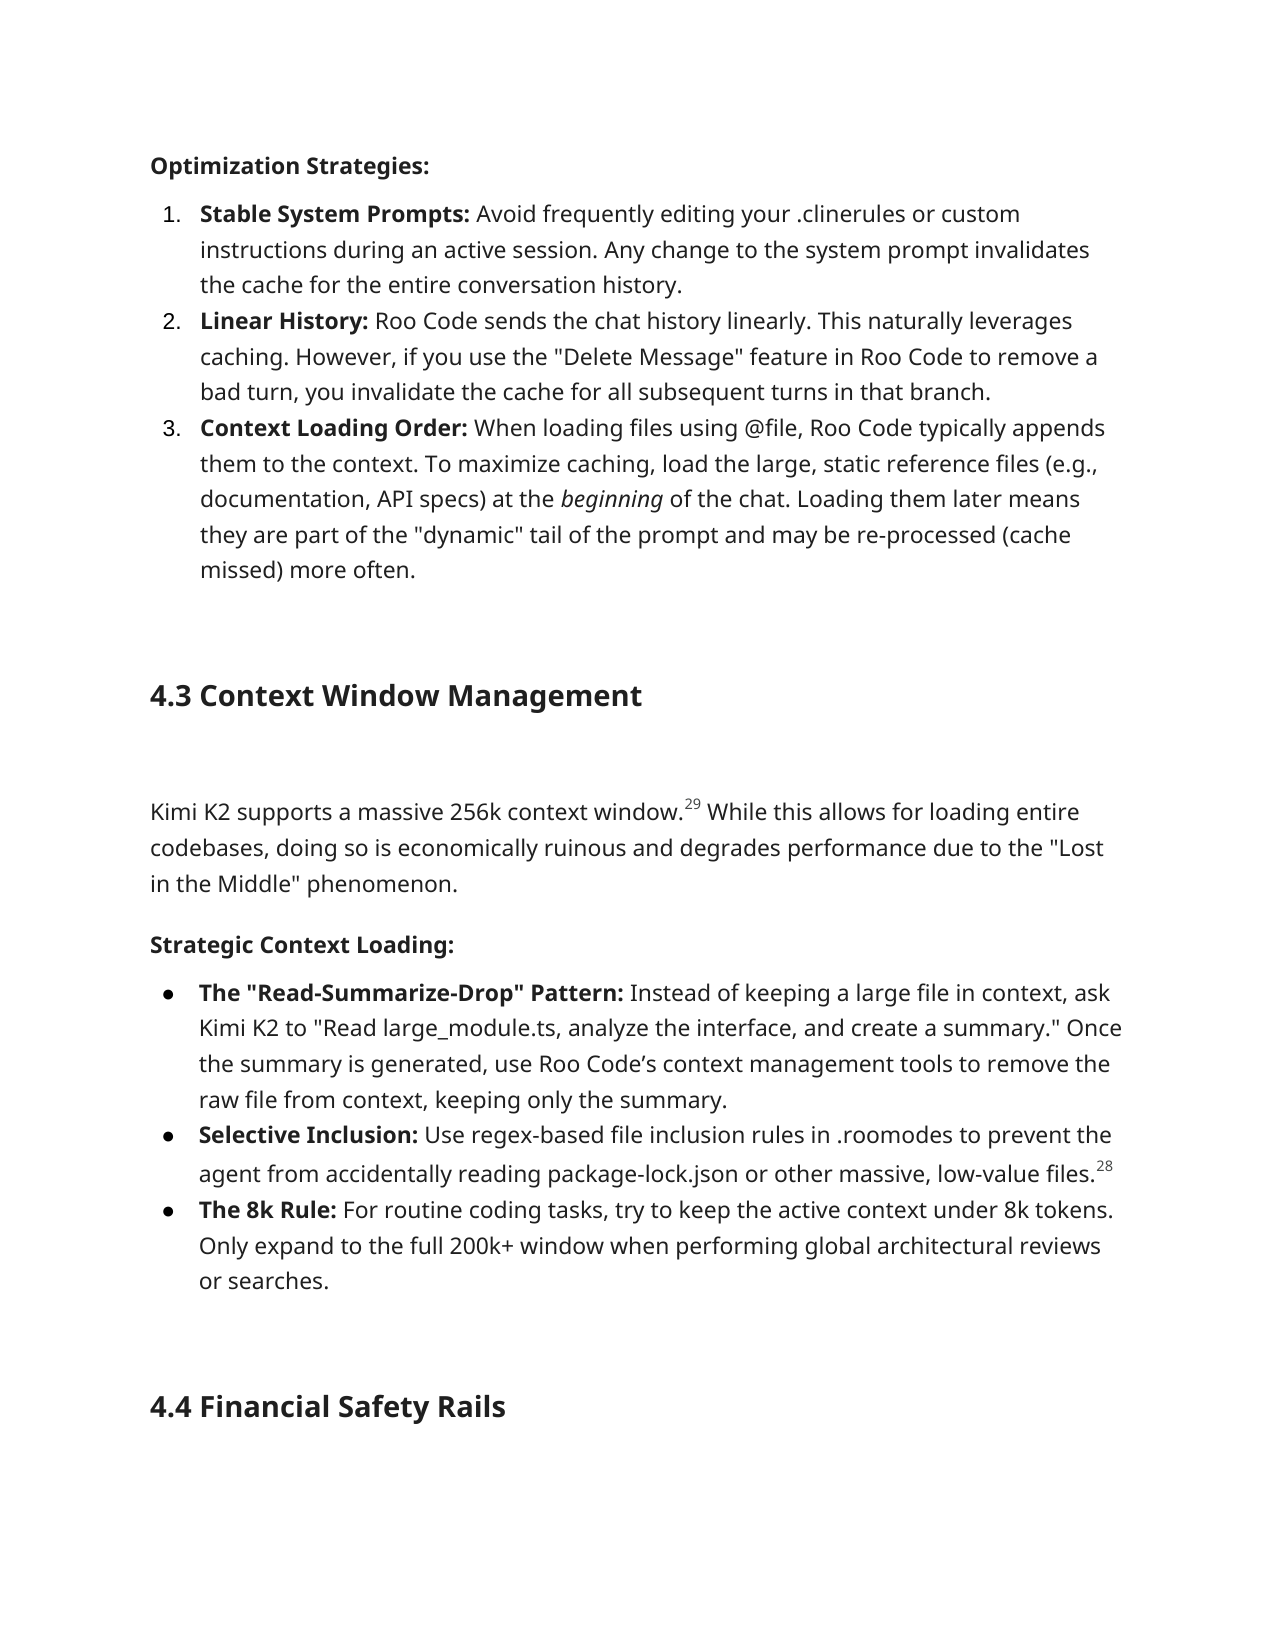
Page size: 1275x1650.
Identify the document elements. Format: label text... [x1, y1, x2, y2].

list Selective Inclusion: Use regex-based file inclusion rules in .roomodes to prevent the agent from accidentally reading package-lock.json or other massive, low-value files.28 [161, 1119, 1125, 1189]
subtitle 4.3 Context Window Management [150, 676, 1125, 715]
text Optimization Strategies: [150, 150, 1125, 181]
text Kimi K2 supports a massive 256k context window.29 While this allows for loading entire codebases, doing so is economically ruinous and degrades performance due to the "Lost in the Middle" phenomenon. [150, 794, 1125, 899]
subtitle 4.4 Financial Safety Rails [150, 1386, 1125, 1426]
list Context Loading Order: When loading files using @file, Roo Code typically appends them to the context. To maximize caching, load the large, static reference files (e.g., documentation, API specs) at the beginning of the chat. Loading them later means they are part of the "dynamic" tail of the prompt and may be re-processed (cache missed) more often. [162, 412, 1125, 586]
list Stable System Prompts: Avoid frequently editing your .clinerules or custom instructions during an active session. Any change to the system prompt invalidates the cache for the entire conversation history. [162, 198, 1125, 301]
text Strategic Context Loading: [150, 929, 1125, 960]
list The "Read-Summarize-Drop" Pattern: Instead of keeping a large file in context, ask Kimi K2 to "Read large_module.ts, analyze the interface, and create a summary." Once the summary is generated, use Roo Code’s context management tools to remove the raw file from context, keeping only the summary. [161, 977, 1125, 1115]
list Linear History: Roo Code sends the chat history linearly. This naturally leverages caching. However, if you use the "Delete Message" feature in Roo Code to remove a bad turn, you invalidate the cache for all subsequent turns in that branch. [162, 305, 1125, 407]
list The 8k Rule: For routine coding tasks, try to keep the active context under 8k tokens. Only expand to the full 200k+ window when performing global architectural reviews or searches. [161, 1194, 1125, 1296]
